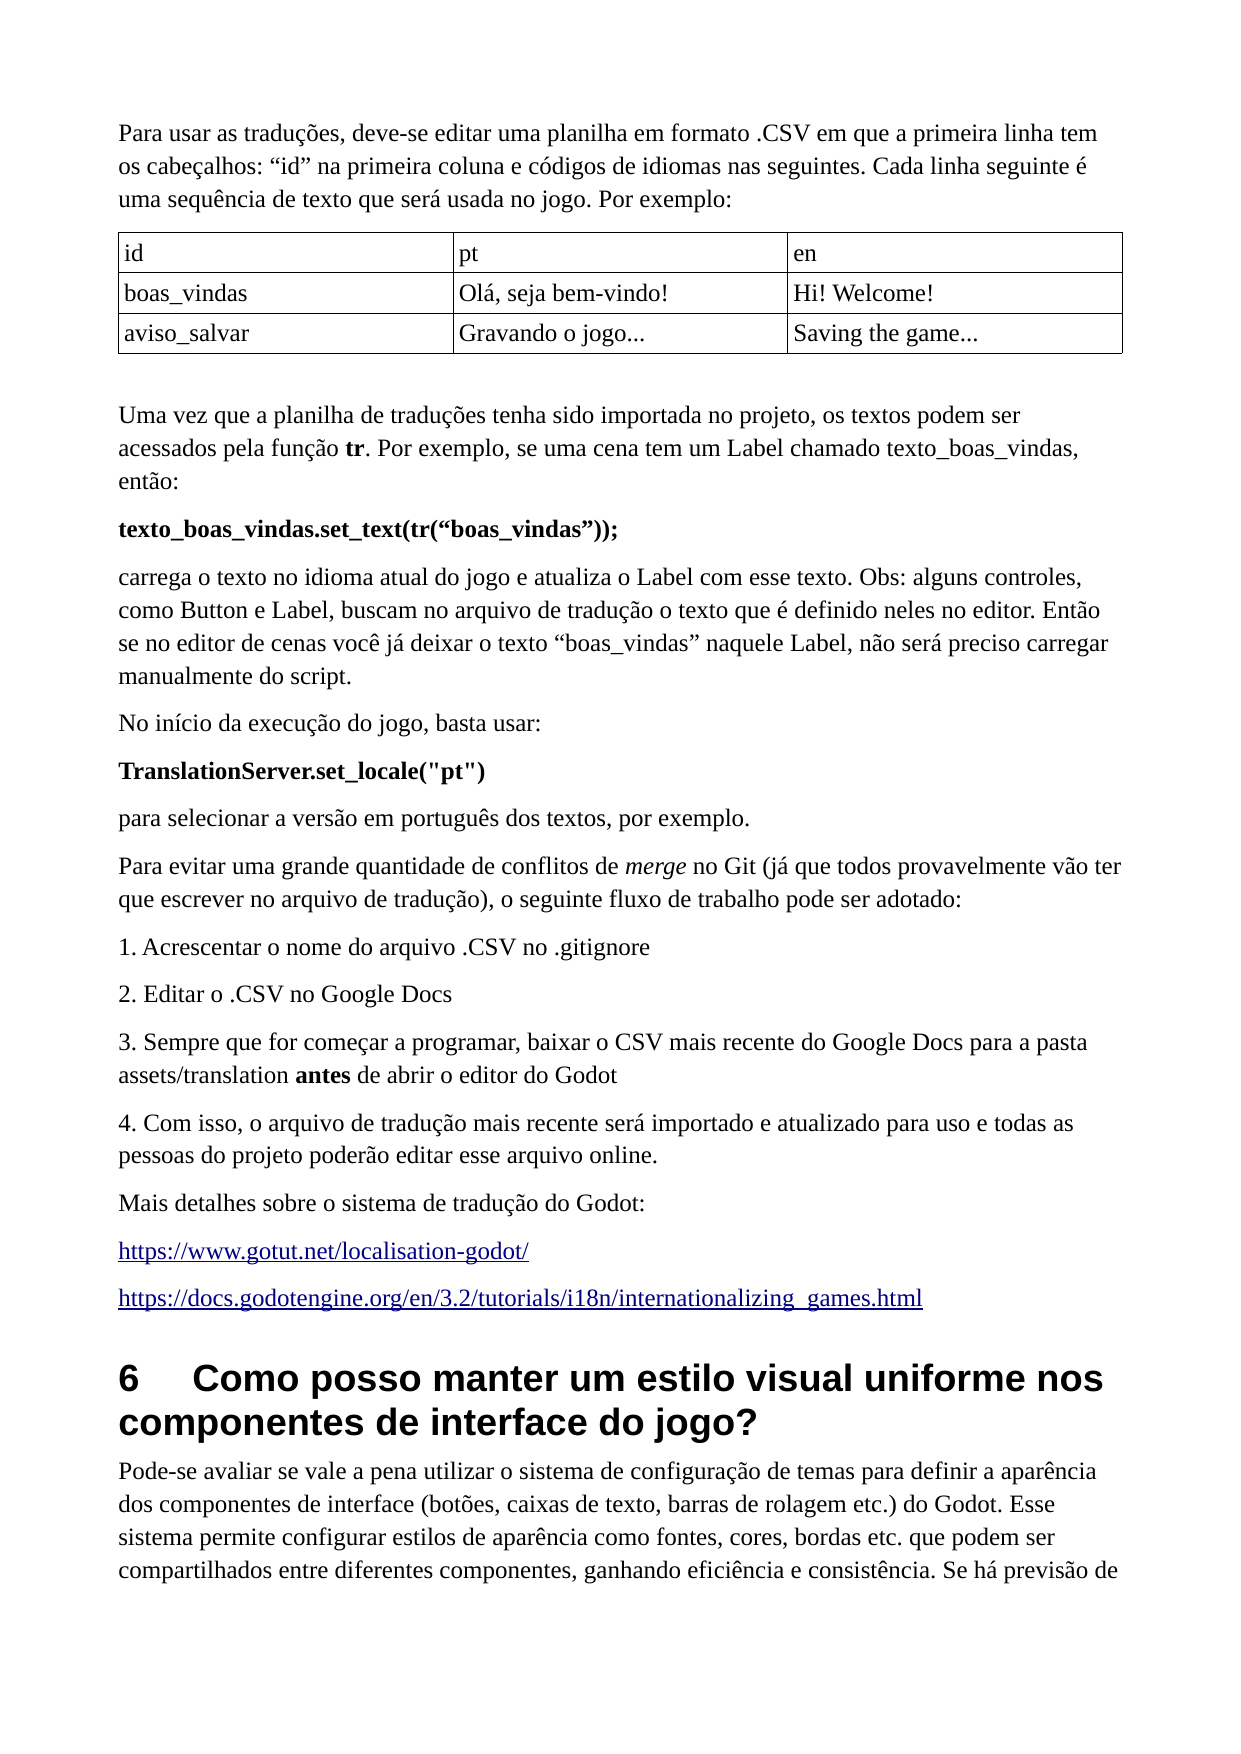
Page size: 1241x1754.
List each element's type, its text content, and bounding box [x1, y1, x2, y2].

text 1. Acrescentar o nome do arquivo .CSV no .gitignore [118, 932, 1122, 961]
text Para usar as traduções, deve-se editar uma planilha em formato .CSV em que a primeira linha tem os cabeçalhos: “id” na primeira coluna e códigos de idiomas nas seguintes. Cada linha seguinte é uma sequência de texto que será usada no jogo. Por exemplo: [118, 118, 1122, 213]
text No início da execução do jogo, basta usar: [118, 708, 1122, 737]
table_cell aviso_salvar [119, 314, 453, 353]
table_header en [788, 233, 1122, 272]
text 3. Sempre que for começar a programar, baixar o CSV mais recente do Google Docs para a pasta assets/translation antes de abrir o editor do Godot [118, 1027, 1122, 1089]
text https://docs.godotengine.org/en/3.2/tutorials/i18n/internationalizing_games.html [118, 1283, 1122, 1312]
text 4. Com isso, o arquivo de tradução mais recente será importado e atualizado para uso e todas as pessoas do projeto poderão editar esse arquivo online. [118, 1108, 1122, 1169]
subtitle Como posso manter um estilo visual uniforme nos componentes de interface do jogo? [118, 1356, 1122, 1443]
text TranslationServer.set_locale("pt") [118, 756, 1122, 785]
table_header id [119, 233, 453, 272]
text Uma vez que a planilha de traduções tenha sido importada no projeto, os textos podem ser acessados pela função tr. Por exemplo, se uma cena tem um Label chamado texto_boas_vindas, então: [118, 400, 1122, 495]
text Mais detalhes sobre o sistema de tradução do Godot: [118, 1188, 1122, 1217]
table_cell Olá, seja bem-vindo! [454, 273, 787, 312]
table_cell boas_vindas [119, 273, 453, 312]
text texto_boas_vindas.set_text(tr(“boas_vindas”)); [118, 514, 1122, 543]
table_cell Saving the game... [788, 314, 1122, 353]
text carrega o texto no idioma atual do jogo e atualiza o Label com esse texto. Obs: alguns controles, como Button e Label, buscam no arquivo de tradução o texto que é definido neles no editor. Então se no editor de cenas você já deixar o texto “boas_vindas” naquele Label, não será preciso carregar manualmente do script. [118, 562, 1122, 689]
text https://www.gotut.net/localisation-godot/ [118, 1236, 1122, 1264]
table_cell Hi! Welcome! [788, 273, 1122, 312]
text Pode-se avaliar se vale a pena utilizar o sistema de configuração de temas para definir a aparência dos componentes de interface (botões, caixas de texto, barras de rolagem etc.) do Godot. Esse sistema permite configurar estilos de aparência como fontes, cores, bordas etc. que podem ser compartilhados entre diferentes componentes, ganhando eficiência e consistência. Se há previsão de [118, 1456, 1122, 1584]
table_header pt [454, 233, 787, 272]
text para selecionar a versão em português dos textos, por exemplo. [118, 803, 1122, 832]
text 2. Editar o .CSV no Google Docs [118, 979, 1122, 1008]
text Para evitar uma grande quantidade de conflitos de merge no Git (já que todos provavelmente vão ter que escrever no arquivo de tradução), o seguinte fluxo de trabalho pode ser adotado: [118, 851, 1122, 913]
table_cell Gravando o jogo... [454, 314, 787, 353]
